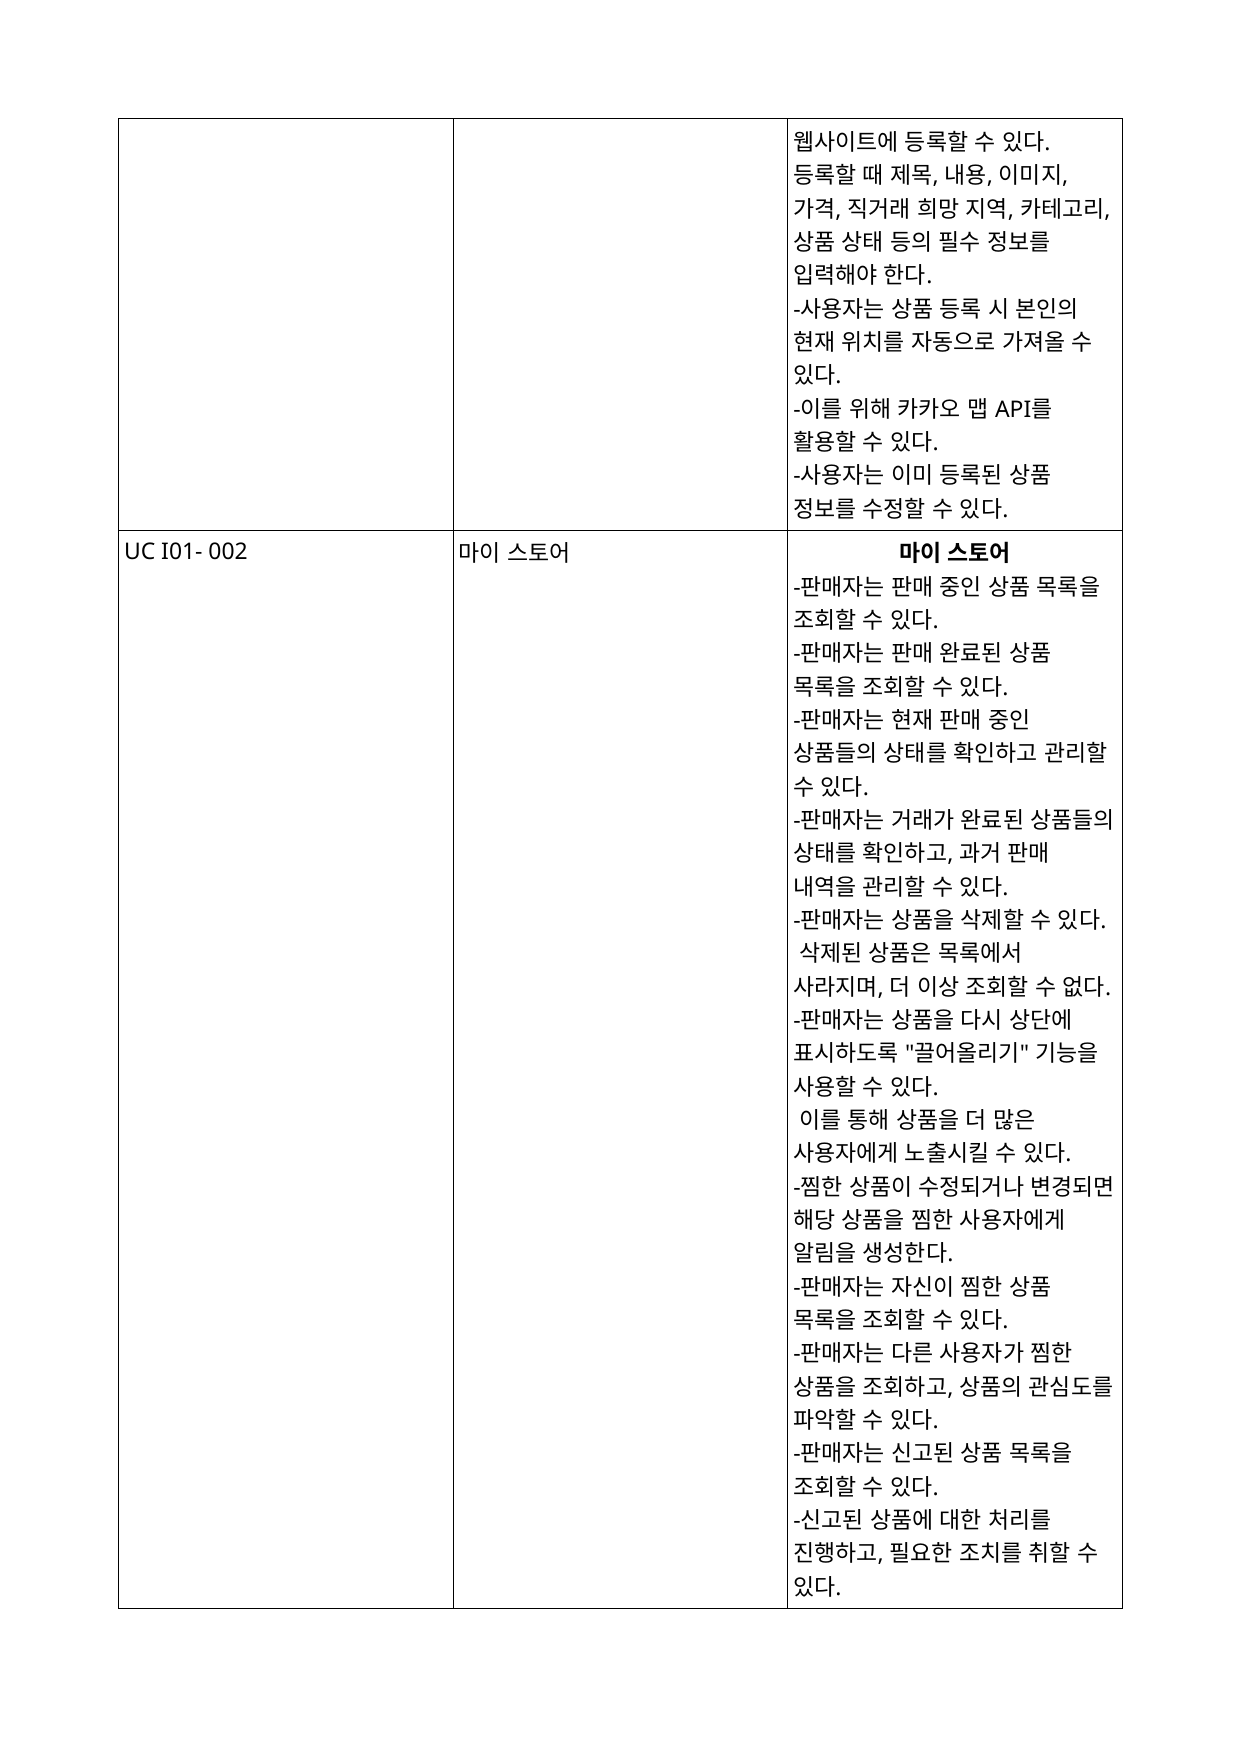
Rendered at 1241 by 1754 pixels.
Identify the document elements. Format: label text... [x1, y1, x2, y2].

table_cell 마이 스토어 -판매자는 판매 중인 상품 목록을 조회할 수 있다. -판매자는 판매 완료된 상품 목록을 조회할 수 있다. -판매자는 현재 판매 중인 상품들의 상태를 확인하고 관리할 수 있다. -판매자는 거래가 완료된 상품들의 상태를 확인하고, 과거 판매 내역을 관리할 수 있다. -판매자는 상품을 삭제할 수 있다. 삭제된 상품은 목록에서 사라지며, 더 이상 조회할 수 없다. -판매자는 상품을 다시 상단에 표시하도록 "끌어올리기" 기능을 사용할 수 있다. 이를 통해 상품을 더 많은 사용자에게 노출시킬 수 있다. -찜한 상품이 수정되거나 변경되면 해당 상품을 찜한 사용자에게 알림을 생성한다. -판매자는 자신이 찜한 상품 목록을 조회할 수 있다. -판매자는 다른 사용자가 찜한 상품을 조회하고, 상품의 관심도를 파악할 수 있다. -판매자는 신고된 상품 목록을 조회할 수 있다. -신고된 상품에 대한 처리를 진행하고, 필요한 조치를 취할 수 있다. [788, 531, 1122, 1607]
table_cell UC I01- 002 [119, 531, 453, 1607]
table_cell [119, 119, 453, 529]
table_cell 마이 스토어 [454, 531, 787, 1607]
table_cell [454, 119, 787, 529]
table_cell 웹사이트에 등록할 수 있다. 등록할 때 제목, 내용, 이미지, 가격, 직거래 희망 지역, 카테고리, 상품 상태 등의 필수 정보를 입력해야 한다. -사용자는 상품 등록 시 본인의 현재 위치를 자동으로 가져올 수 있다. -이를 위해 카카오 맵 API를 활용할 수 있다. -사용자는 이미 등록된 상품 정보를 수정할 수 있다. [788, 119, 1122, 529]
